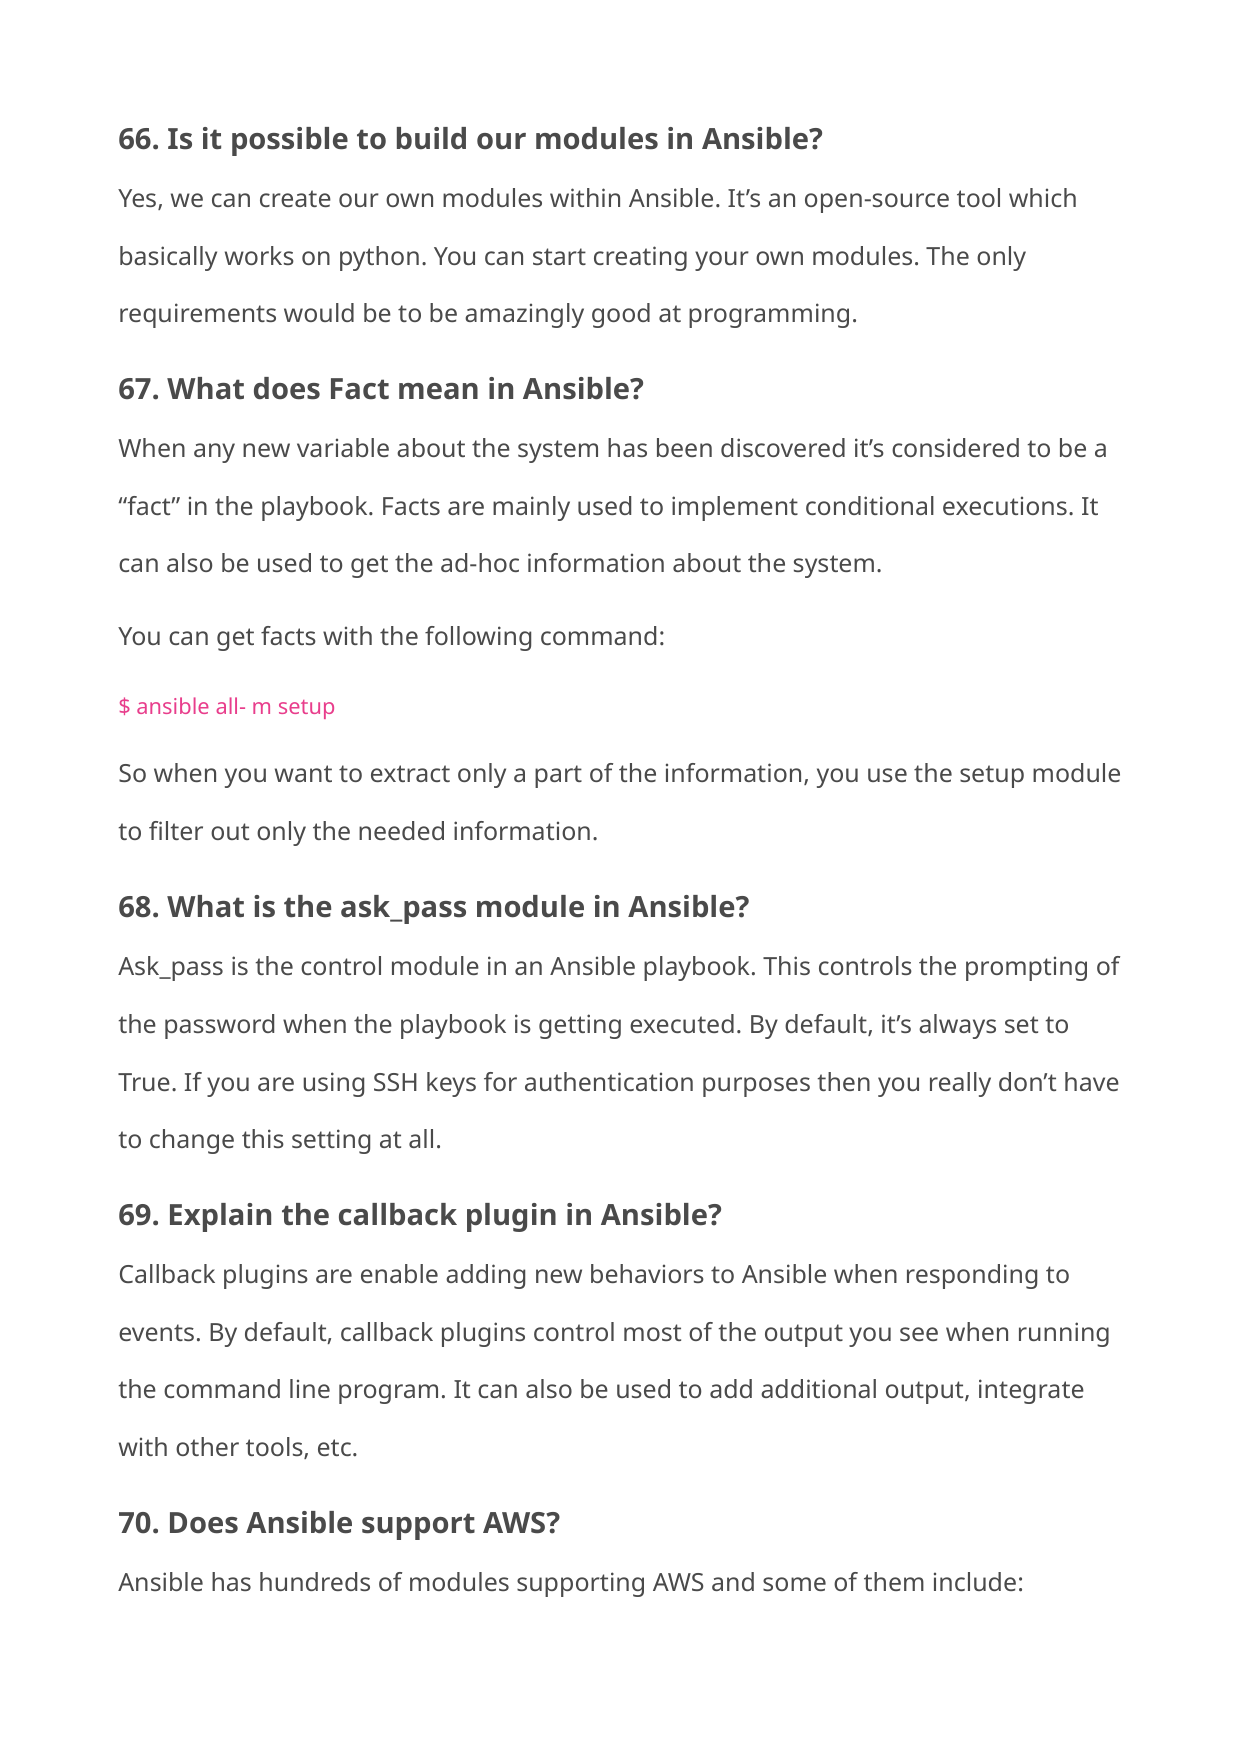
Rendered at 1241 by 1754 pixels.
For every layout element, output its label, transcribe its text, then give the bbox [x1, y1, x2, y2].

subtitle 67. What does Fact mean in Ansible? [118, 368, 1122, 408]
text Ask_pass is the control module in an Ansible playbook. This controls the prompting of the password when the playbook is getting executed. By default, it’s always set to True. If you are using SSH keys for authentication purposes then you really don’t have to change this setting at all. [118, 948, 1122, 1156]
subtitle 69. Explain the callback plugin in Ansible? [118, 1194, 1122, 1234]
text When any new variable about the system has been discovered it’s considered to be a “fact” in the playbook. Facts are mainly used to implement conditional executions. It can also be used to get the ad-hoc information about the system. [118, 431, 1122, 580]
text $ ansible all- m setup [118, 691, 1122, 721]
subtitle 70. Does Ansible support AWS? [118, 1502, 1122, 1542]
text Callback plugins are enable adding new behaviors to Ansible when responding to events. By default, callback plugins control most of the output you see when running the command line program. It can also be used to add additional output, integrate with other tools, etc. [118, 1257, 1122, 1464]
text Ansible has hundreds of modules supporting AWS and some of them include: [118, 1564, 1122, 1599]
text You can get facts with the following command: [118, 618, 1122, 653]
subtitle 68. What is the ask_pass module in Ansible? [118, 886, 1122, 926]
text So when you want to extract only a part of the information, you use the setup module to filter out only the needed information. [118, 756, 1122, 848]
text Yes, we can create our own modules within Ansible. It’s an open-source tool which basically works on python. You can start creating your own modules. The only requirements would be to be amazingly good at programming. [118, 180, 1122, 330]
subtitle 66. Is it possible to build our modules in Ansible? [118, 118, 1122, 158]
